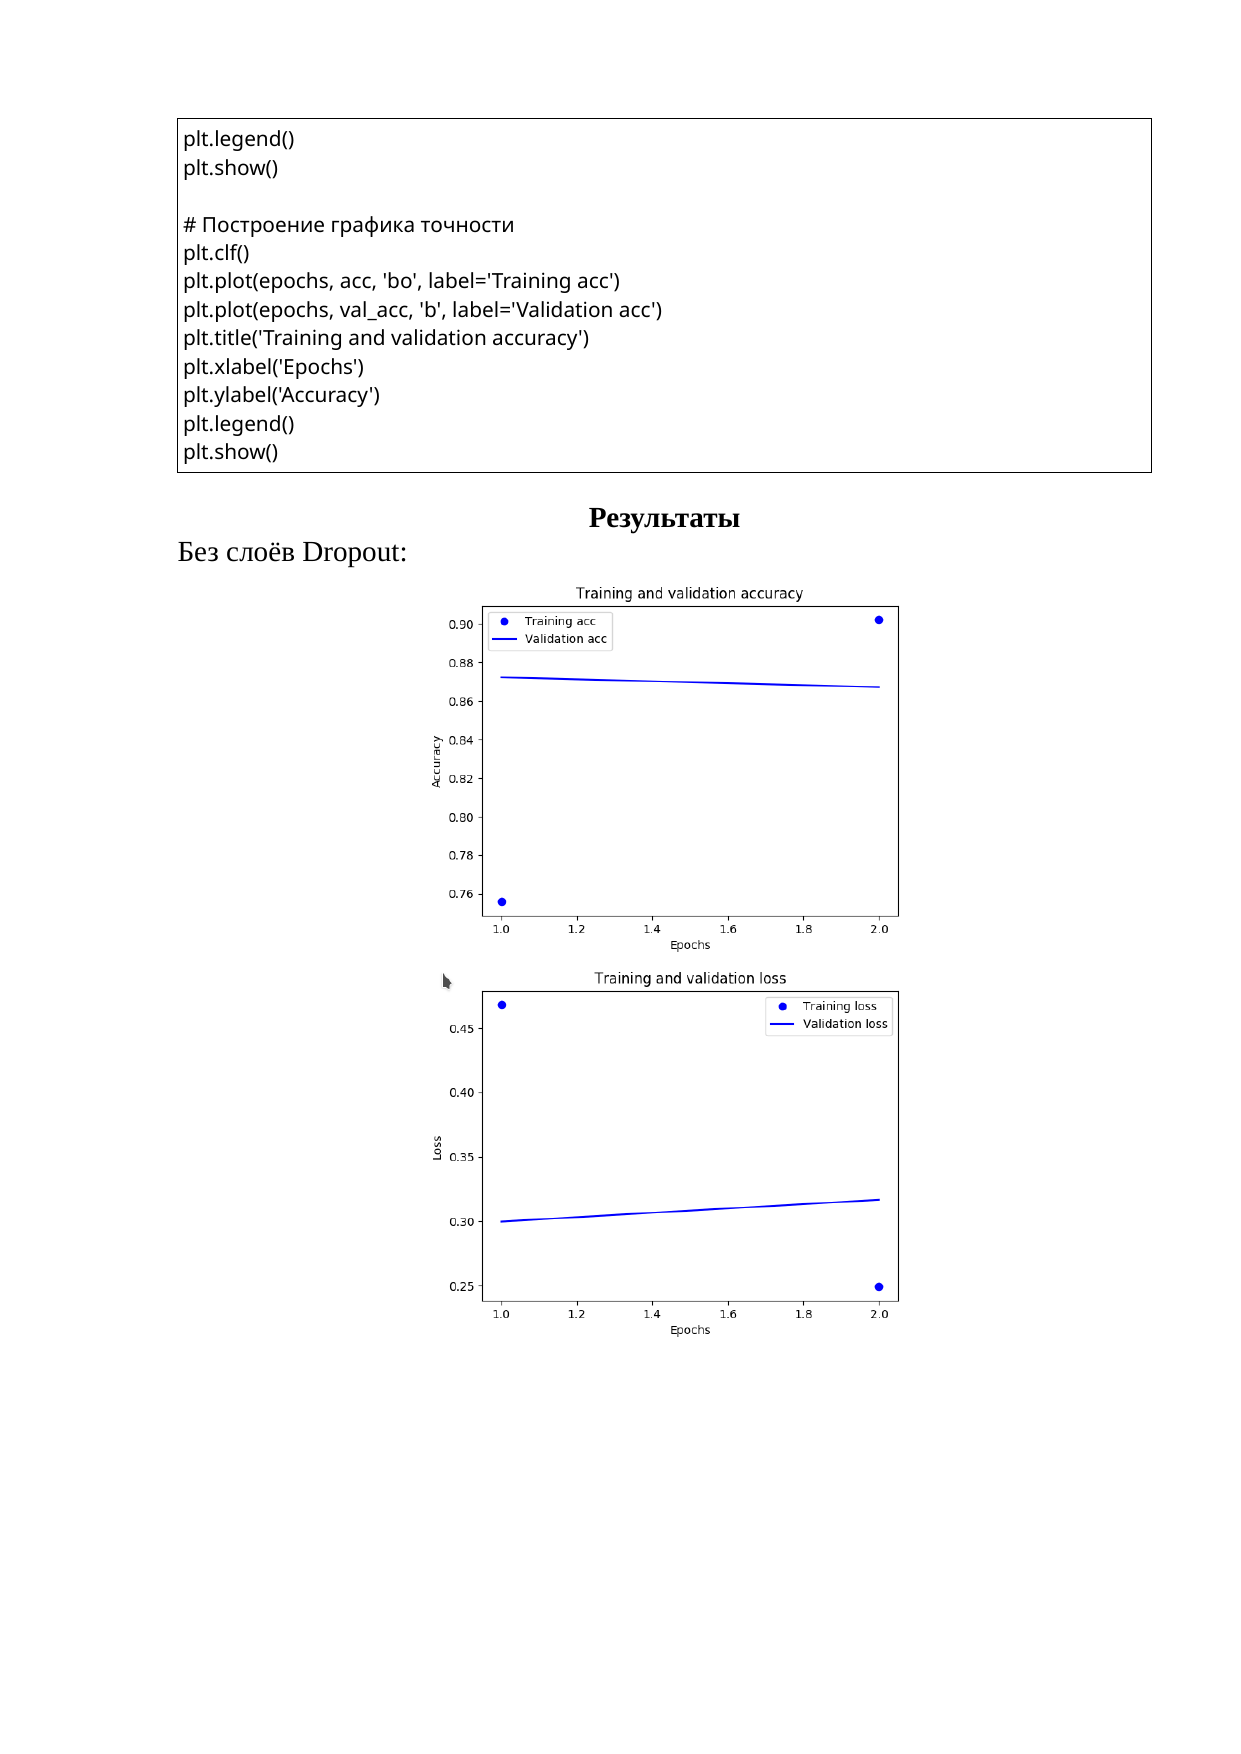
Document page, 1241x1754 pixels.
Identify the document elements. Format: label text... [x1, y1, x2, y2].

text Без слоёв Dropout: [177, 534, 1152, 568]
text Результаты [177, 501, 1152, 534]
table_header plt.legend() plt.show() # Построение графика точности plt.clf() plt.plot(epochs, acc, 'bo', label='Training acc') plt.plot(epochs, val_acc, 'b', label='Validation acc') plt.title('Training and validation accuracy') plt.xlabel('Epochs') plt.ylabel('Accuracy') plt.legend() plt.show() [178, 119, 1151, 471]
picture [424, 567, 905, 1338]
